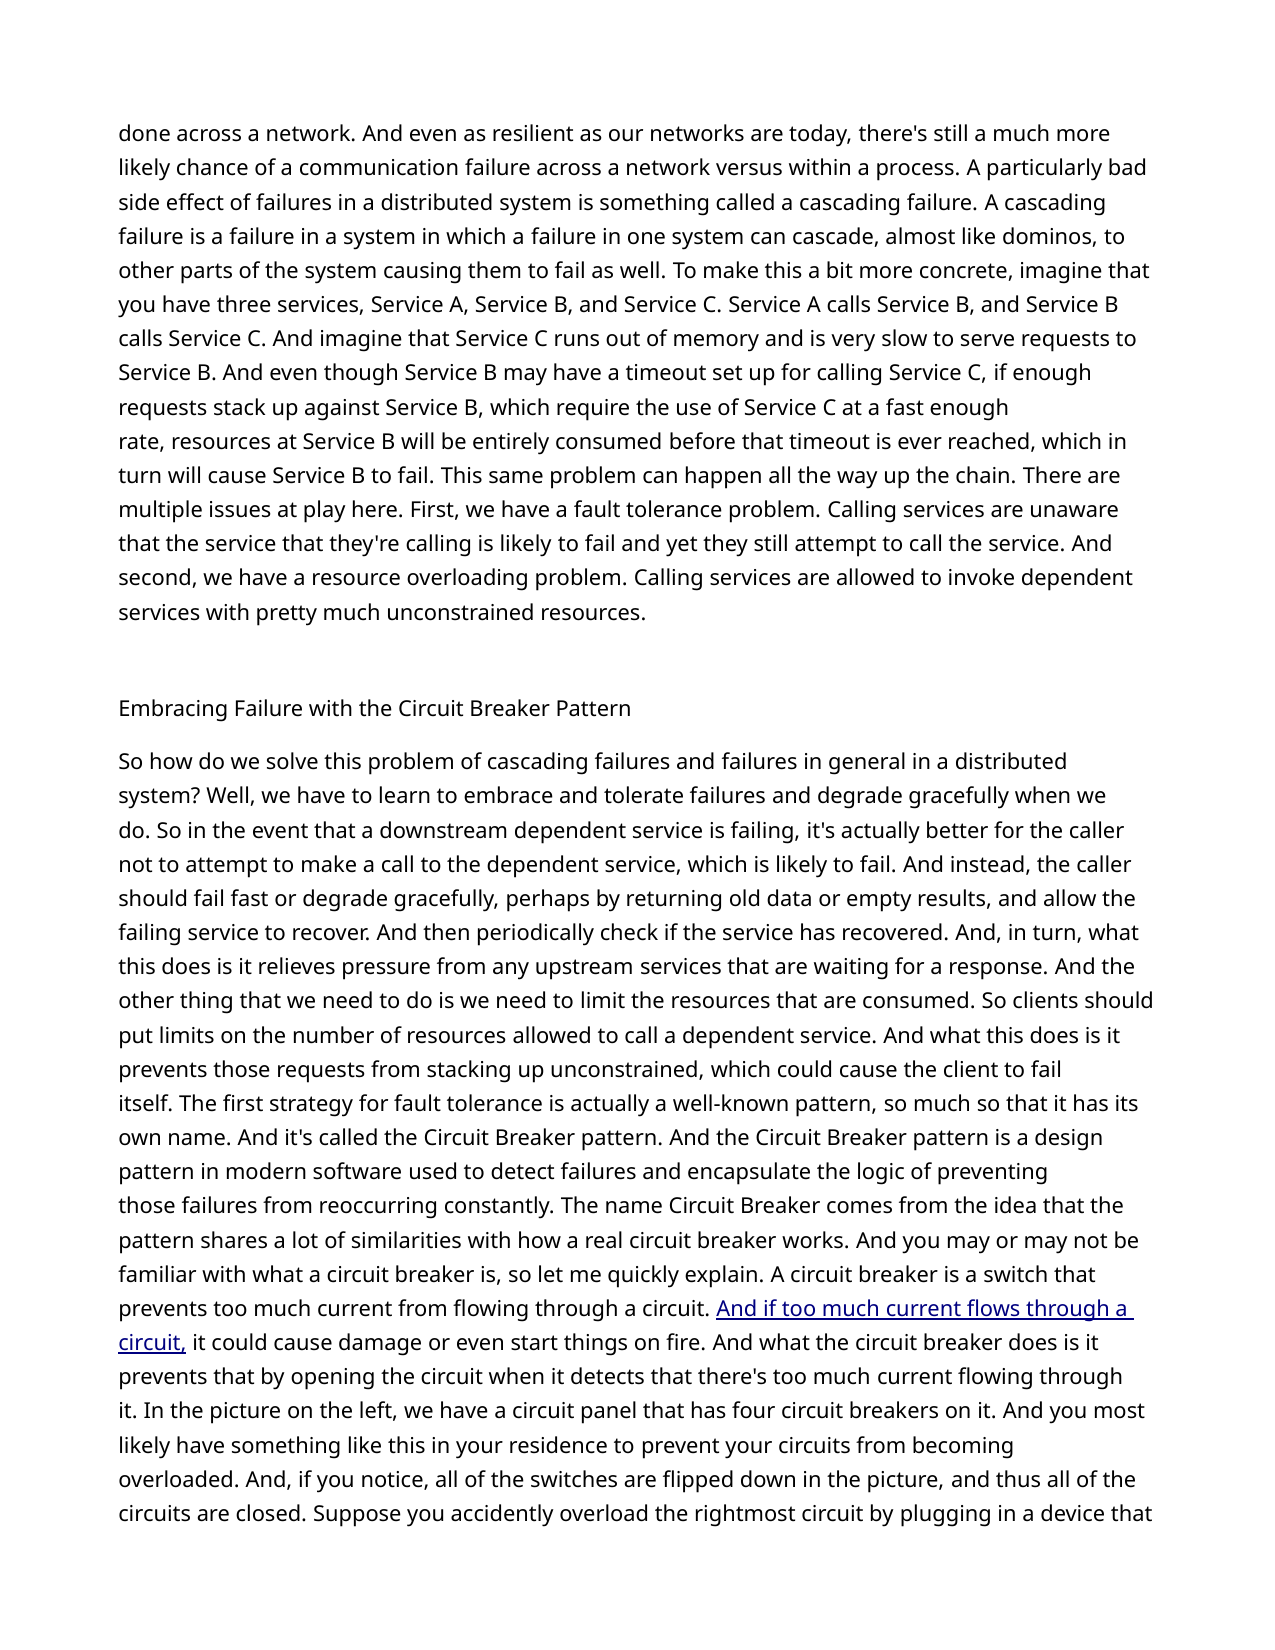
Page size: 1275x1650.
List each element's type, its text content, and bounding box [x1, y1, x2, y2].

text So how do we solve this problem of cascading failures and failures in general in a distributed system? Well, we have to learn to embrace and tolerate failures and degrade gracefully when we do. So in the event that a downstream dependent service is failing, it's actually better for the caller not to attempt to make a call to the dependent service, which is likely to fail. And instead, the caller should fail fast or degrade gracefully, perhaps by returning old data or empty results, and allow the failing service to recover. And then periodically check if the service has recovered. And, in turn, what this does is it relieves pressure from any upstream services that are waiting for a response. And the other thing that we need to do is we need to limit the resources that are consumed. So clients should put limits on the number of resources allowed to call a dependent service. And what this does is it prevents those requests from stacking up unconstrained, which could cause the client to fail itself. The first strategy for fault tolerance is actually a well-known pattern, so much so that it has its own name. And it's called the Circuit Breaker pattern. And the Circuit Breaker pattern is a design pattern in modern software used to detect failures and encapsulate the logic of preventing those failures from reoccurring constantly. The name Circuit Breaker comes from the idea that the pattern shares a lot of similarities with how a real circuit breaker works. And you may or may not be familiar with what a circuit breaker is, so let me quickly explain. A circuit breaker is a switch that prevents too much current from flowing through a circuit. And if too much current flows through a circuit, it could cause damage or even start things on fire. And what the circuit breaker does is it prevents that by opening the circuit when it detects that there's too much current flowing through it. In the picture on the left, we have a circuit panel that has four circuit breakers on it. And you most likely have something like this in your residence to prevent your circuits from becoming overloaded. And, if you notice, all of the switches are flipped down in the picture, and thus all of the circuits are closed. Suppose you accidently overload the rightmost circuit by plugging in a device that [118, 746, 1157, 1528]
subtitle Embracing Failure with the Circuit Breaker Pattern [118, 693, 1157, 723]
text done across a network. And even as resilient as our networks are today, there's still a much more likely chance of a communication failure across a network versus within a process. A particularly bad side effect of failures in a distributed system is something called a cascading failure. A cascading failure is a failure in a system in which a failure in one system can cascade, almost like dominos, to other parts of the system causing them to fail as well. To make this a bit more concrete, imagine that you have three services, Service A, Service B, and Service C. Service A calls Service B, and Service B calls Service C. And imagine that Service C runs out of memory and is very slow to serve requests to Service B. And even though Service B may have a timeout set up for calling Service C, if enough requests stack up against Service B, which require the use of Service C at a fast enough rate, resources at Service B will be entirely consumed before that timeout is ever reached, which in turn will cause Service B to fail. This same problem can happen all the way up the chain. There are multiple issues at play here. First, we have a fault tolerance problem. Calling services are unaware that the service that they're calling is likely to fail and yet they still attempt to call the service. And second, we have a resource overloading problem. Calling services are allowed to invoke dependent services with pretty much unconstrained resources. [118, 118, 1157, 626]
